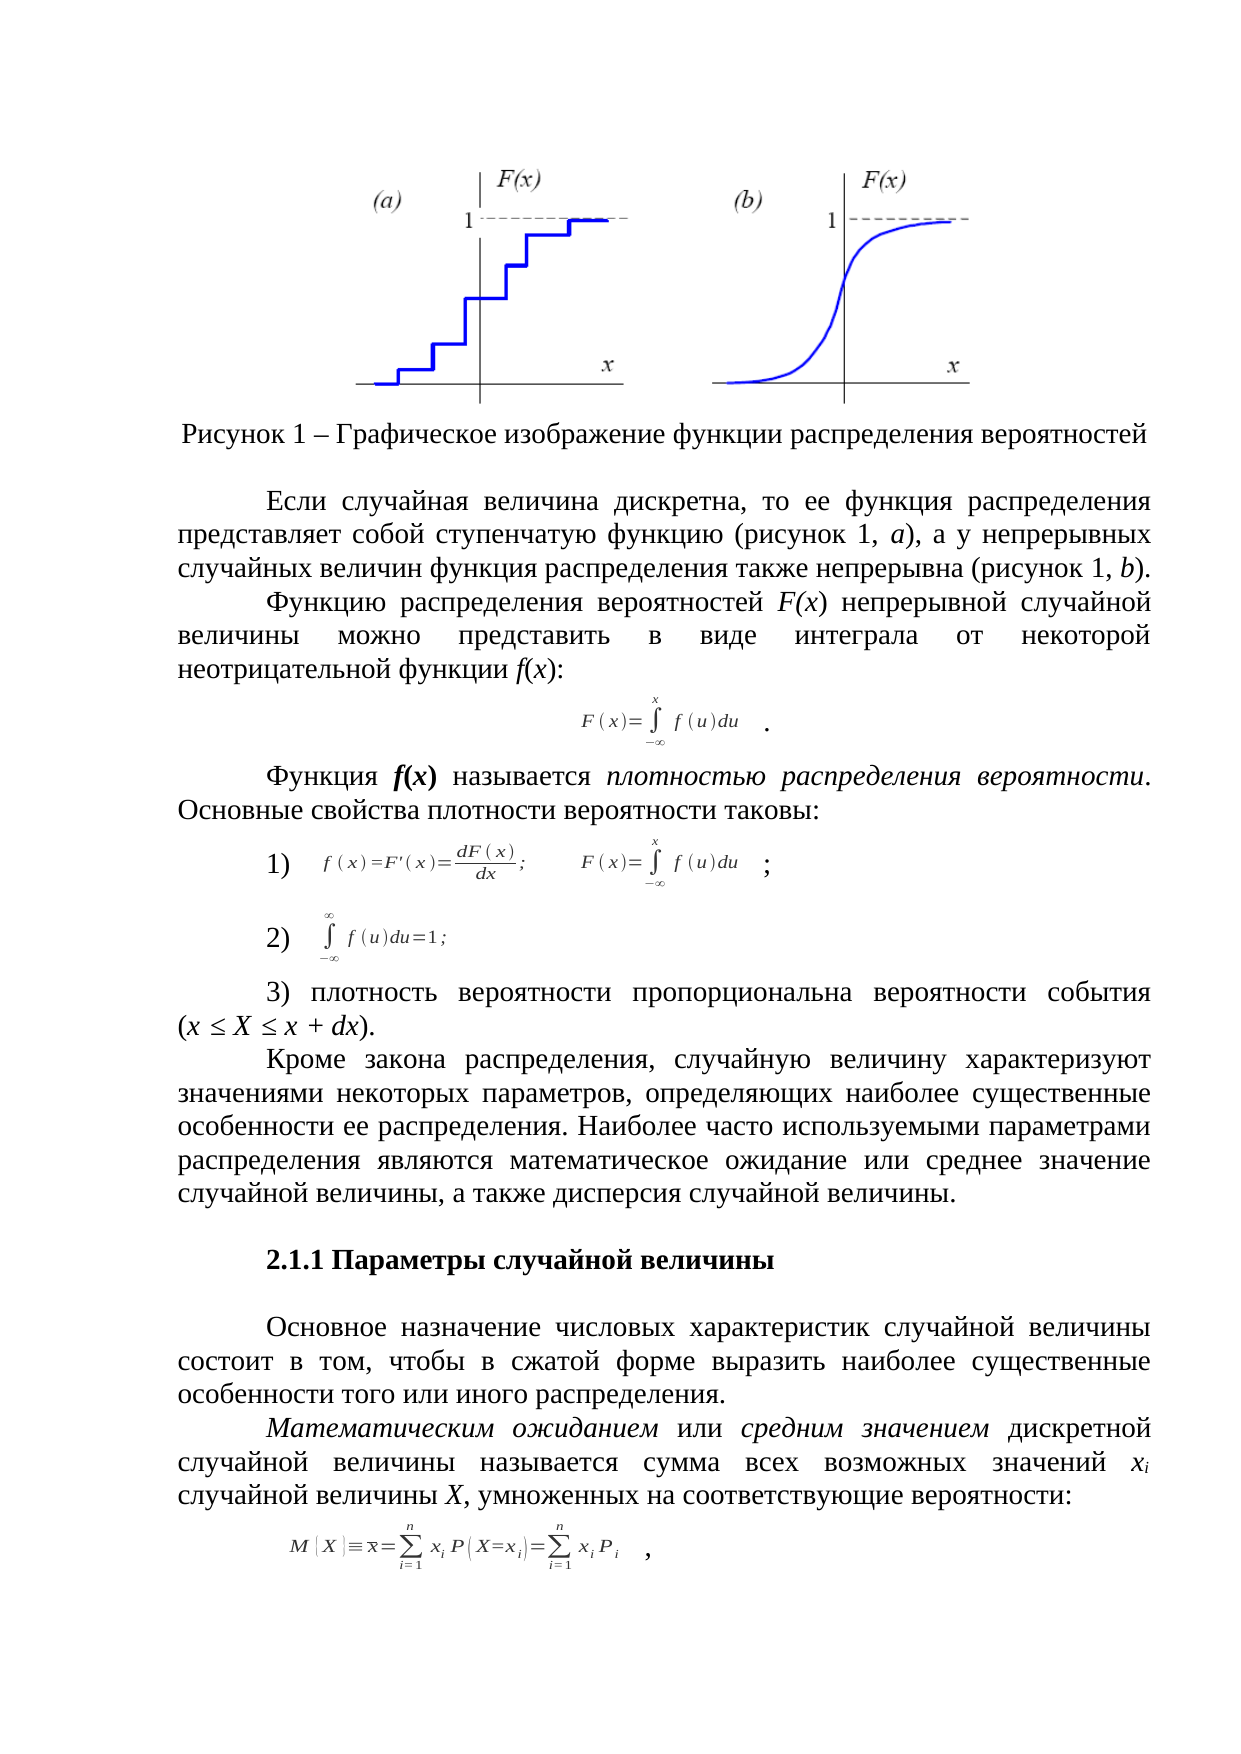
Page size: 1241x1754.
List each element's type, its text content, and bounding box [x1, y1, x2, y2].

text Кроме закона распределения, случайную величину характеризуют значениями некоторых параметров, определяющих наиболее существенные особенности ее распределения. Наиболее часто используемыми параметрами распределения являются математическое ожидание или среднее значение случайной величины, а также дисперсия случайной величины. [177, 1041, 1152, 1209]
text 3) плотность вероятности пропорциональна вероятности события (x ≤ X ≤ x + dx). [177, 974, 1152, 1041]
text [471, 900, 1152, 974]
text [177, 1511, 266, 1582]
text 2) [177, 900, 297, 974]
text Если случайная величина дискретна, то ее функция распределения представляет собой ступенчатую функцию (рисунок 1, a), а у непрерывных случайных величин функция распределения также непрерывна (рисунок 1, b). [177, 483, 1152, 584]
text Основное назначение числовых характеристик случайной величины состоит в том, чтобы в сжатой форме выразить наиболее существенные особенности того или иного распределения. [177, 1309, 1152, 1410]
text , [644, 1511, 1152, 1582]
text 1) ; [763, 826, 1152, 900]
text Рисунок 1 – Графическое изображение функции распределения вероятностей [177, 416, 1152, 449]
text [177, 684, 558, 758]
text 2.1.1 Параметры случайной величины [177, 1242, 1152, 1276]
picture [349, 160, 980, 407]
text Математическим ожиданием или средним значением дискретной случайной величины называется сумма всех возможных значений xi случайной величины X, умноженных на соответствующие вероятности: [177, 1410, 1152, 1511]
text Функцию распределения вероятностей F(x) непрерывной случайной величины можно представить в виде интеграла от некоторой неотрицательной функции f(x): [177, 584, 1152, 684]
text 1) ; [177, 826, 558, 900]
text . [763, 684, 1152, 758]
text Функция f(x) называется плотностью распределения вероятности. Основные свойства плотности вероятности таковы: [177, 758, 1152, 826]
